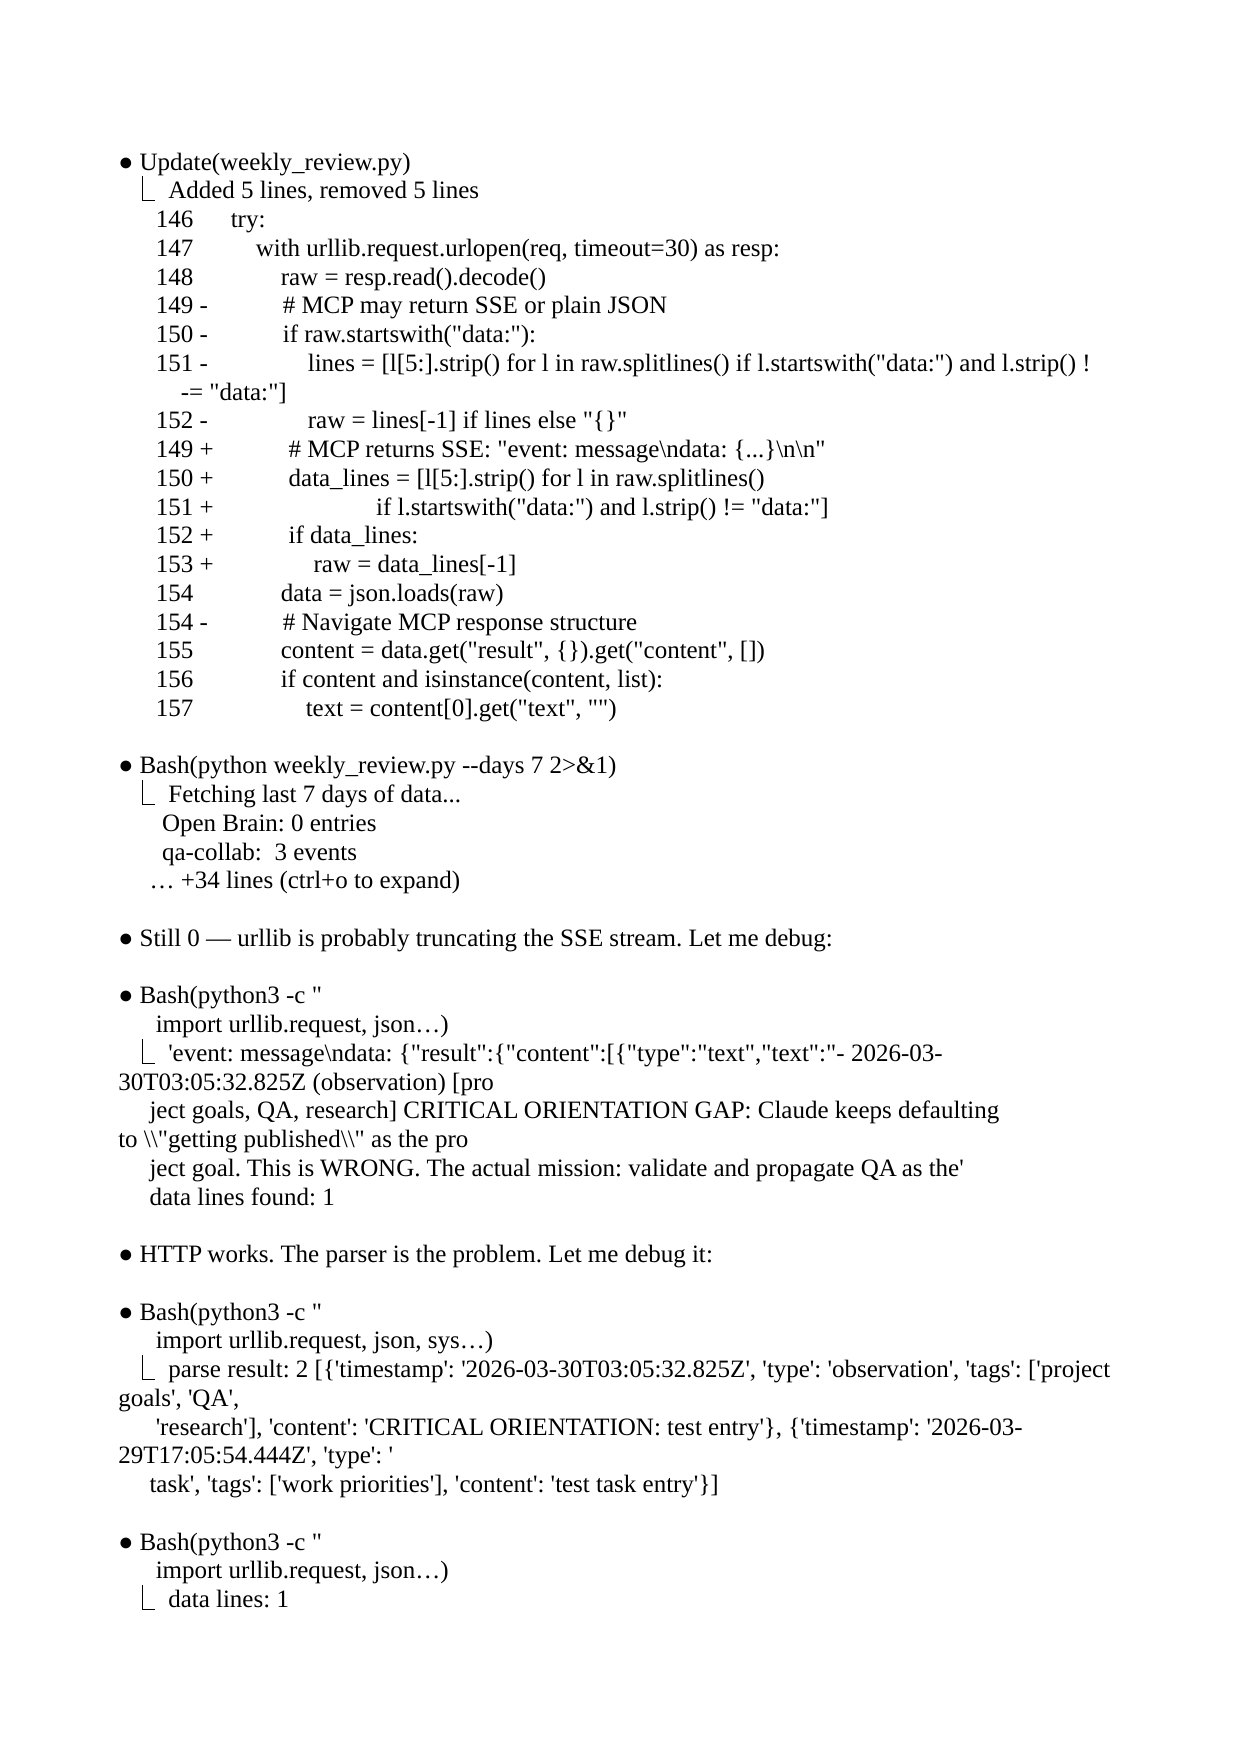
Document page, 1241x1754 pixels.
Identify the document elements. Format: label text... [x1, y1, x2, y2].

text ● HTTP works. The parser is the problem. Let me debug it: [118, 1239, 1122, 1268]
text ⎿ Fetching last 7 days of data... [118, 779, 1122, 808]
text 154 data = json.loads(raw) [118, 578, 1122, 607]
text Open Brain: 0 entries [118, 808, 1122, 837]
text ● Bash(python3 -c " [118, 981, 1122, 1009]
text ⎿ Added 5 lines, removed 5 lines [118, 176, 1122, 204]
text 146 try: [118, 204, 1122, 233]
text 150 + data_lines = [l[5:].strip() for l in raw.splitlines() [118, 463, 1122, 492]
text 157 text = content[0].get("text", "") [118, 693, 1122, 722]
text 148 raw = resp.read().decode() [118, 262, 1122, 291]
text ● Still 0 — urllib is probably truncating the SSE stream. Let me debug: [118, 923, 1122, 952]
text 155 content = data.get("result", {}).get("content", []) [118, 636, 1122, 664]
text ● Bash(python3 -c " [118, 1527, 1122, 1556]
text 156 if content and isinstance(content, list): [118, 664, 1122, 693]
text task', 'tags': ['work priorities'], 'content': 'test task entry'}] [118, 1469, 1122, 1498]
text 152 + if data_lines: [118, 521, 1122, 549]
text import urllib.request, json…) [118, 1556, 1122, 1584]
text ⎿ data lines: 1 [118, 1584, 1122, 1613]
text 151 - lines = [l[5:].strip() for l in raw.splitlines() if l.startswith("data:") and l.strip() ! [118, 348, 1122, 377]
text data lines found: 1 [118, 1182, 1122, 1211]
text ject goals, QA, research] CRITICAL ORIENTATION GAP: Claude keeps defaulting to \\"getting published\\" as the pro [118, 1096, 1122, 1153]
text 'research'], 'content': 'CRITICAL ORIENTATION: test entry'}, {'timestamp': '2026-03-29T17:05:54.444Z', 'type': ' [118, 1412, 1122, 1469]
text ⎿ 'event: message\ndata: {"result":{"content":[{"type":"text","text":"- 2026-03-30T03:05:32.825Z (observation) [pro [118, 1038, 1122, 1096]
text import urllib.request, json…) [118, 1009, 1122, 1038]
text 149 + # MCP returns SSE: "event: message\ndata: {...}\n\n" [118, 434, 1122, 463]
text ● Bash(python weekly_review.py --days 7 2>&1) [118, 751, 1122, 779]
text 153 + raw = data_lines[-1] [118, 549, 1122, 578]
text ● Update(weekly_review.py) [118, 147, 1122, 176]
text 152 - raw = lines[-1] if lines else "{}" [118, 406, 1122, 434]
text ● Bash(python3 -c " [118, 1297, 1122, 1326]
text ⎿ parse result: 2 [{'timestamp': '2026-03-30T03:05:32.825Z', 'type': 'observation', 'tags': ['project goals', 'QA', [118, 1354, 1122, 1412]
text 147 with urllib.request.urlopen(req, timeout=30) as resp: [118, 233, 1122, 262]
text 151 + if l.startswith("data:") and l.strip() != "data:"] [118, 492, 1122, 521]
text qa-collab: 3 events [118, 837, 1122, 866]
text import urllib.request, json, sys…) [118, 1326, 1122, 1354]
text … +34 lines (ctrl+o to expand) [118, 866, 1122, 894]
text 150 - if raw.startswith("data:"): [118, 319, 1122, 348]
text 149 - # MCP may return SSE or plain JSON [118, 291, 1122, 319]
text 154 - # Navigate MCP response structure [118, 607, 1122, 636]
text ject goal. This is WRONG. The actual mission: validate and propagate QA as the' [118, 1153, 1122, 1182]
text -= "data:"] [118, 377, 1122, 406]
